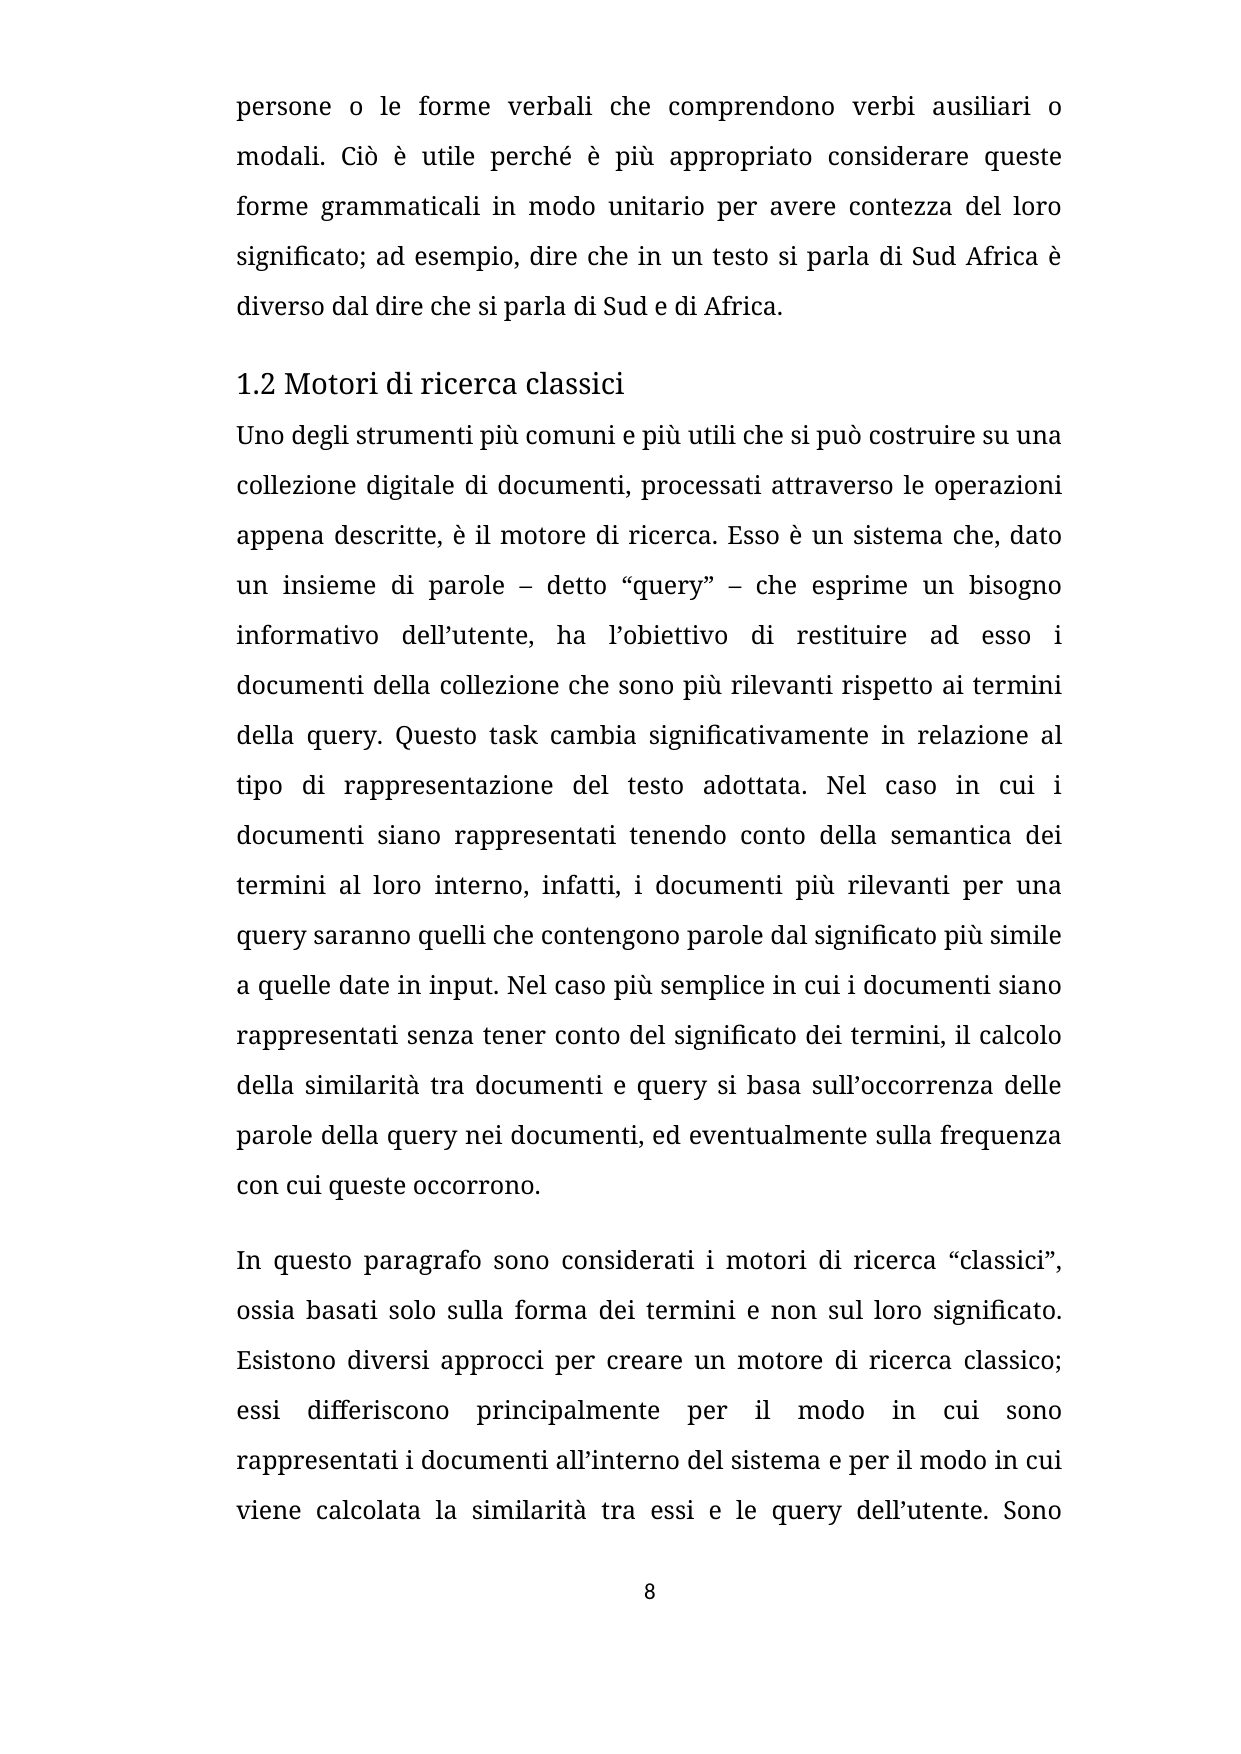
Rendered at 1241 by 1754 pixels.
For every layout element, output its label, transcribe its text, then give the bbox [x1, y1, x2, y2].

text In questo paragrafo sono considerati i motori di ricerca “classici”, ossia basati solo sulla forma dei termini e non sul loro significato. Esistono diversi approcci per creare un motore di ricerca classico; essi differiscono principalmente per il modo in cui sono rappresentati i documenti all’interno del sistema e per il modo in cui viene calcolata la similarità tra essi e le query dell’utente. Sono [236, 1229, 1063, 1529]
text persone o le forme verbali che comprendono verbi ausiliari o modali. Ciò è utile perché è più appropriato considerare queste forme grammaticali in modo unitario per avere contezza del loro significato; ad esempio, dire che in un testo si parla di Sud Africa è diverso dal dire che si parla di Sud e di Africa. [236, 75, 1063, 325]
text Uno degli strumenti più comuni e più utili che si può costruire su una collezione digitale di documenti, processati attraverso le operazioni appena descritte, è il motore di ricerca. Esso è un sistema che, dato un insieme di parole – detto “query” – che esprime un bisogno informativo dell’utente, ha l’obiettivo di restituire ad esso i documenti della collezione che sono più rilevanti rispetto ai termini della query. Questo task cambia significativamente in relazione al tipo di rappresentazione del testo adottata. Nel caso in cui i documenti siano rappresentati tenendo conto della semantica dei termini al loro interno, infatti, i documenti più rilevanti per una query saranno quelli che contengono parole dal significato più simile a quelle date in input. Nel caso più semplice in cui i documenti siano rappresentati senza tener conto del significato dei termini, il calcolo della similarità tra documenti e query si basa sull’occorrenza delle parole della query nei documenti, ed eventualmente sulla frequenza con cui queste occorrono. [236, 404, 1063, 1204]
subtitle 1.2 Motori di ricerca classici [236, 354, 1063, 404]
